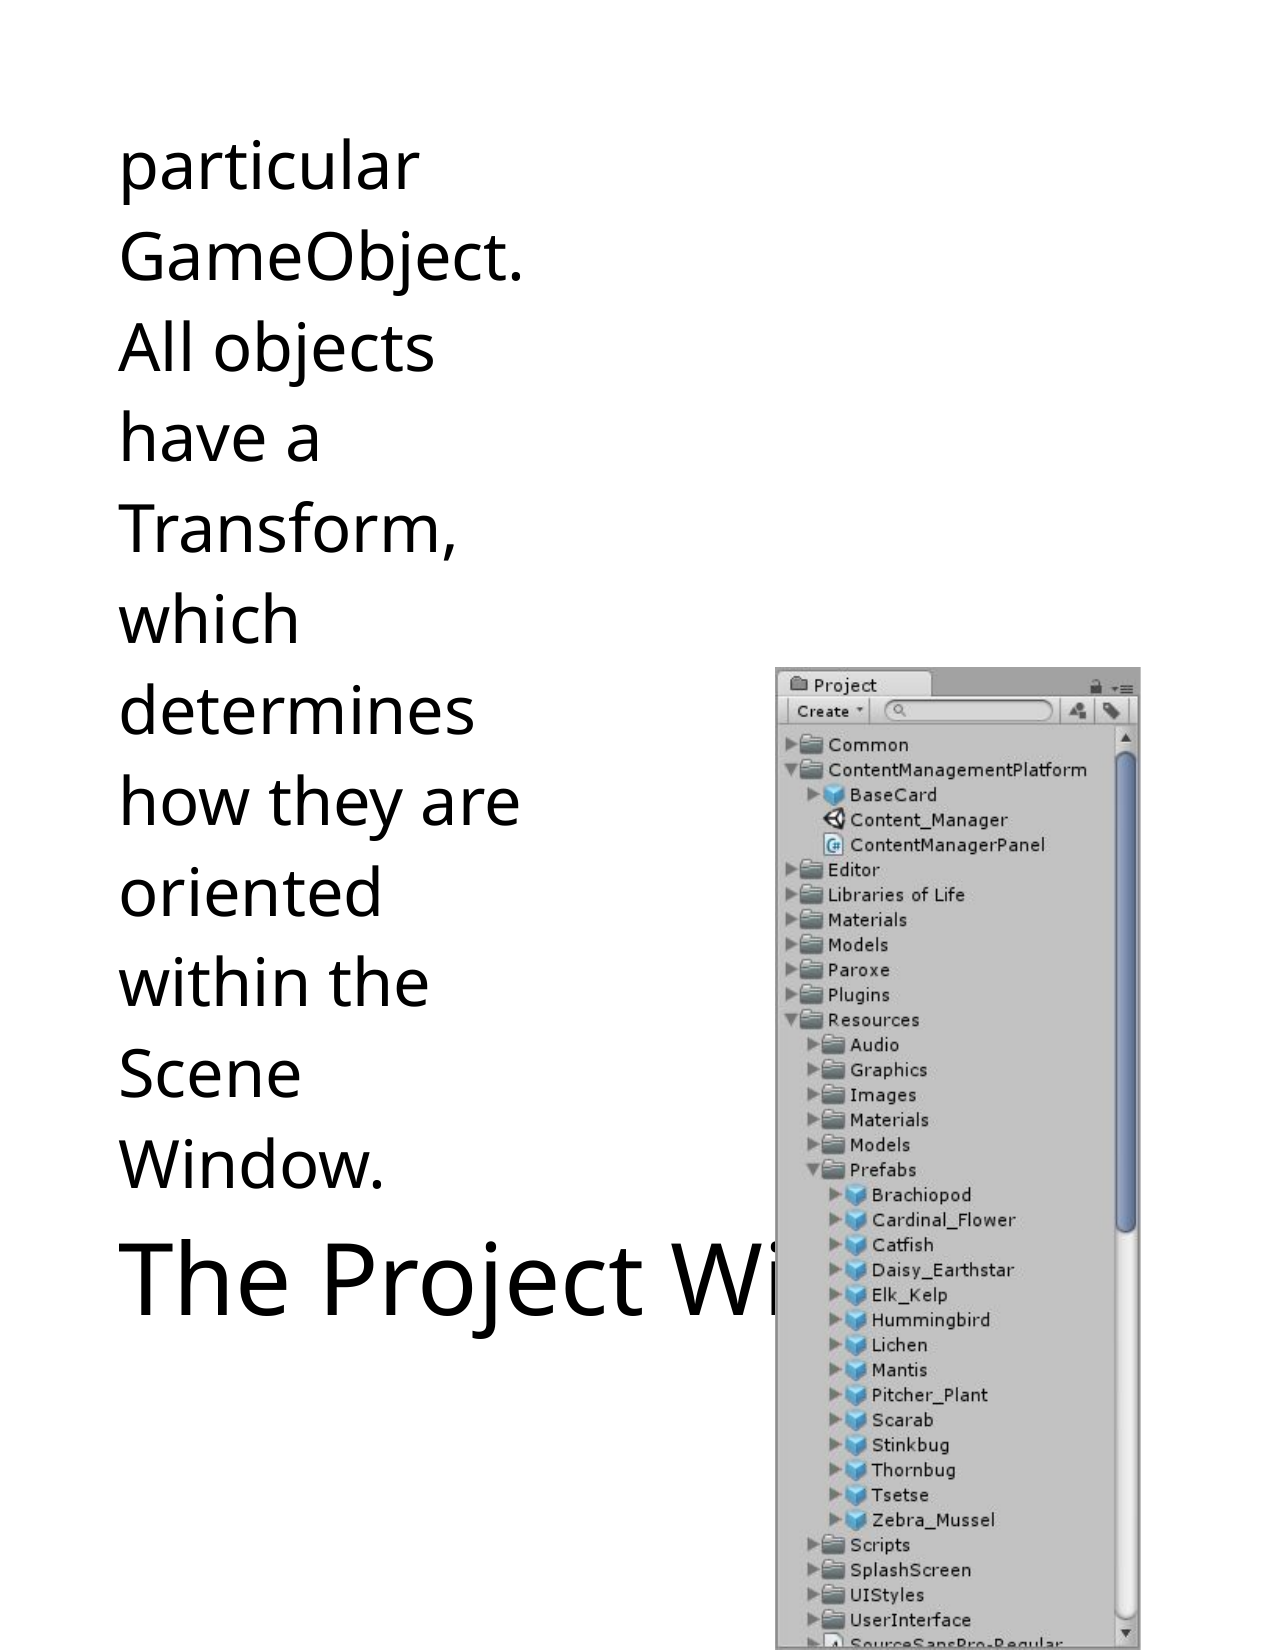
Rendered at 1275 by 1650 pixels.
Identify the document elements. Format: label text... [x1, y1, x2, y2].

picture [775, 667, 1141, 1650]
text Scene [118, 1026, 775, 1117]
text which [118, 572, 1157, 663]
text determines [118, 663, 1157, 754]
text The Project Window [118, 1208, 775, 1344]
text [1141, 1117, 1157, 1208]
text particular [118, 118, 1157, 209]
text oriented [118, 845, 775, 936]
text [1141, 936, 1157, 1026]
text have a [118, 391, 1157, 481]
text Transform, [118, 481, 1157, 572]
text GameObject. [118, 209, 1157, 300]
text within the [118, 936, 775, 1026]
text The Project Window [1141, 1208, 1157, 1344]
text [1141, 1026, 1157, 1117]
text how they are [118, 754, 775, 845]
text Window. [118, 1117, 775, 1208]
text All objects [118, 300, 1157, 391]
text [1141, 845, 1157, 936]
text [1141, 754, 1157, 845]
